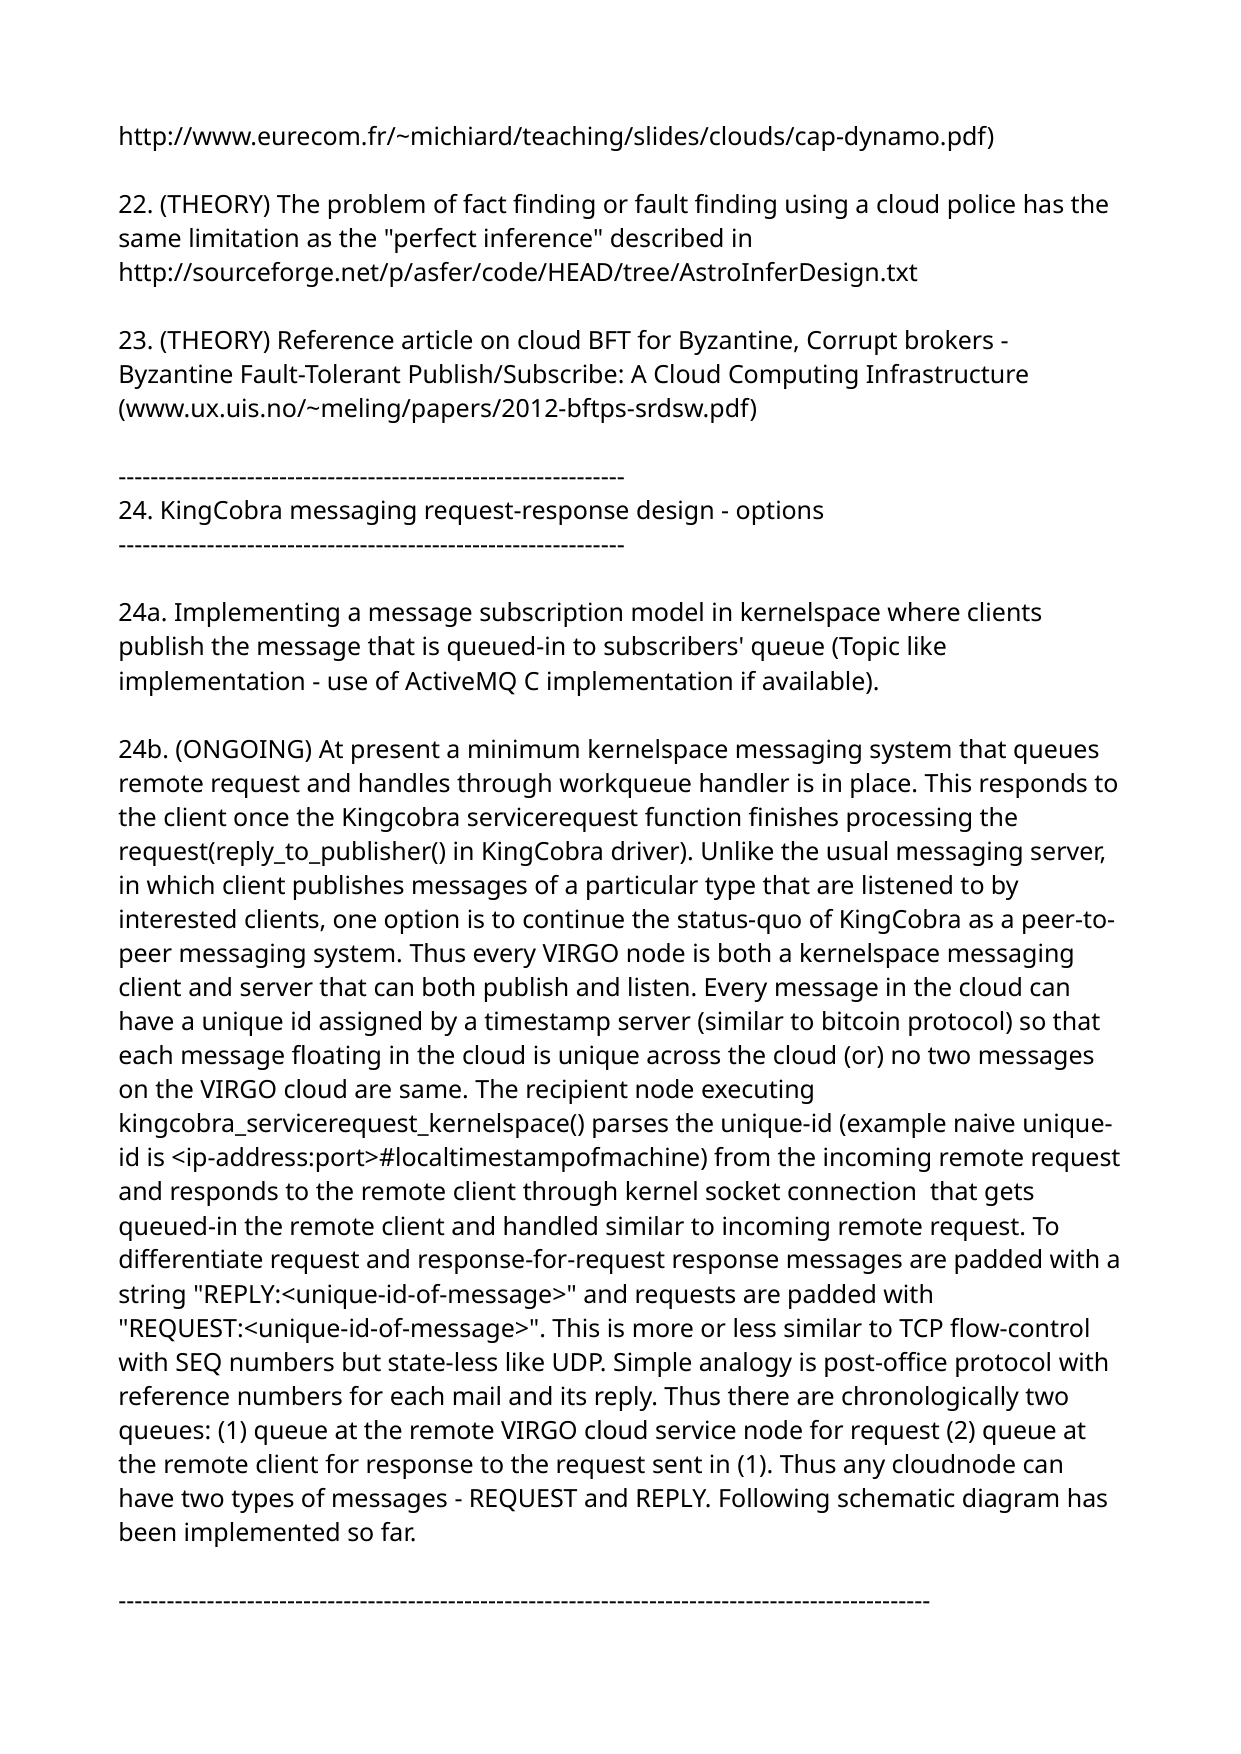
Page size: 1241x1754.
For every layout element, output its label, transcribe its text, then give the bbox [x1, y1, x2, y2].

text ----------------------------------------------------------------------------------------------------- [118, 1583, 1122, 1617]
text 23. (THEORY) Reference article on cloud BFT for Byzantine, Corrupt brokers - Byzantine Fault-Tolerant Publish/Subscribe: A Cloud Computing Infrastructure (www.ux.uis.no/~meling/papers/2012-bftps-srdsw.pdf) [118, 322, 1122, 425]
text 24. KingCobra messaging request-response design - options [118, 493, 1122, 527]
text http://www.eurecom.fr/~michiard/teaching/slides/clouds/cap-dynamo.pdf) [118, 118, 1122, 152]
text --------------------------------------------------------------- [118, 459, 1122, 493]
text 24a. Implementing a message subscription model in kernelspace where clients publish the message that is queued-in to subscribers' queue (Topic like implementation - use of ActiveMQ C implementation if available). [118, 595, 1122, 697]
text 24b. (ONGOING) At present a minimum kernelspace messaging system that queues remote request and handles through workqueue handler is in place. This responds to the client once the Kingcobra servicerequest function finishes processing the request(reply_to_publisher() in KingCobra driver). Unlike the usual messaging server, in which client publishes messages of a particular type that are listened to by interested clients, one option is to continue the status-quo of KingCobra as a peer-to-peer messaging system. Thus every VIRGO node is both a kernelspace messaging client and server that can both publish and listen. Every message in the cloud can have a unique id assigned by a timestamp server (similar to bitcoin protocol) so that each message floating in the cloud is unique across the cloud (or) no two messages on the VIRGO cloud are same. The recipient node executing kingcobra_servicerequest_kernelspace() parses the unique-id (example naive unique-id is <ip-address:port>#localtimestampofmachine) from the incoming remote request and responds to the remote client through kernel socket connection that gets queued-in the remote client and handled similar to incoming remote request. To differentiate request and response-for-request response messages are padded with a string "REPLY:<unique-id-of-message>" and requests are padded with "REQUEST:<unique-id-of-message>". This is more or less similar to TCP flow-control with SEQ numbers but state-less like UDP. Simple analogy is post-office protocol with reference numbers for each mail and its reply. Thus there are chronologically two queues: (1) queue at the remote VIRGO cloud service node for request (2) queue at the remote client for response to the request sent in (1). Thus any cloudnode can have two types of messages - REQUEST and REPLY. Following schematic diagram has been implemented so far. [118, 731, 1122, 1549]
text --------------------------------------------------------------- [118, 527, 1122, 561]
text 22. (THEORY) The problem of fact finding or fault finding using a cloud police has the same limitation as the "perfect inference" described in http://sourceforge.net/p/asfer/code/HEAD/tree/AstroInferDesign.txt [118, 186, 1122, 288]
